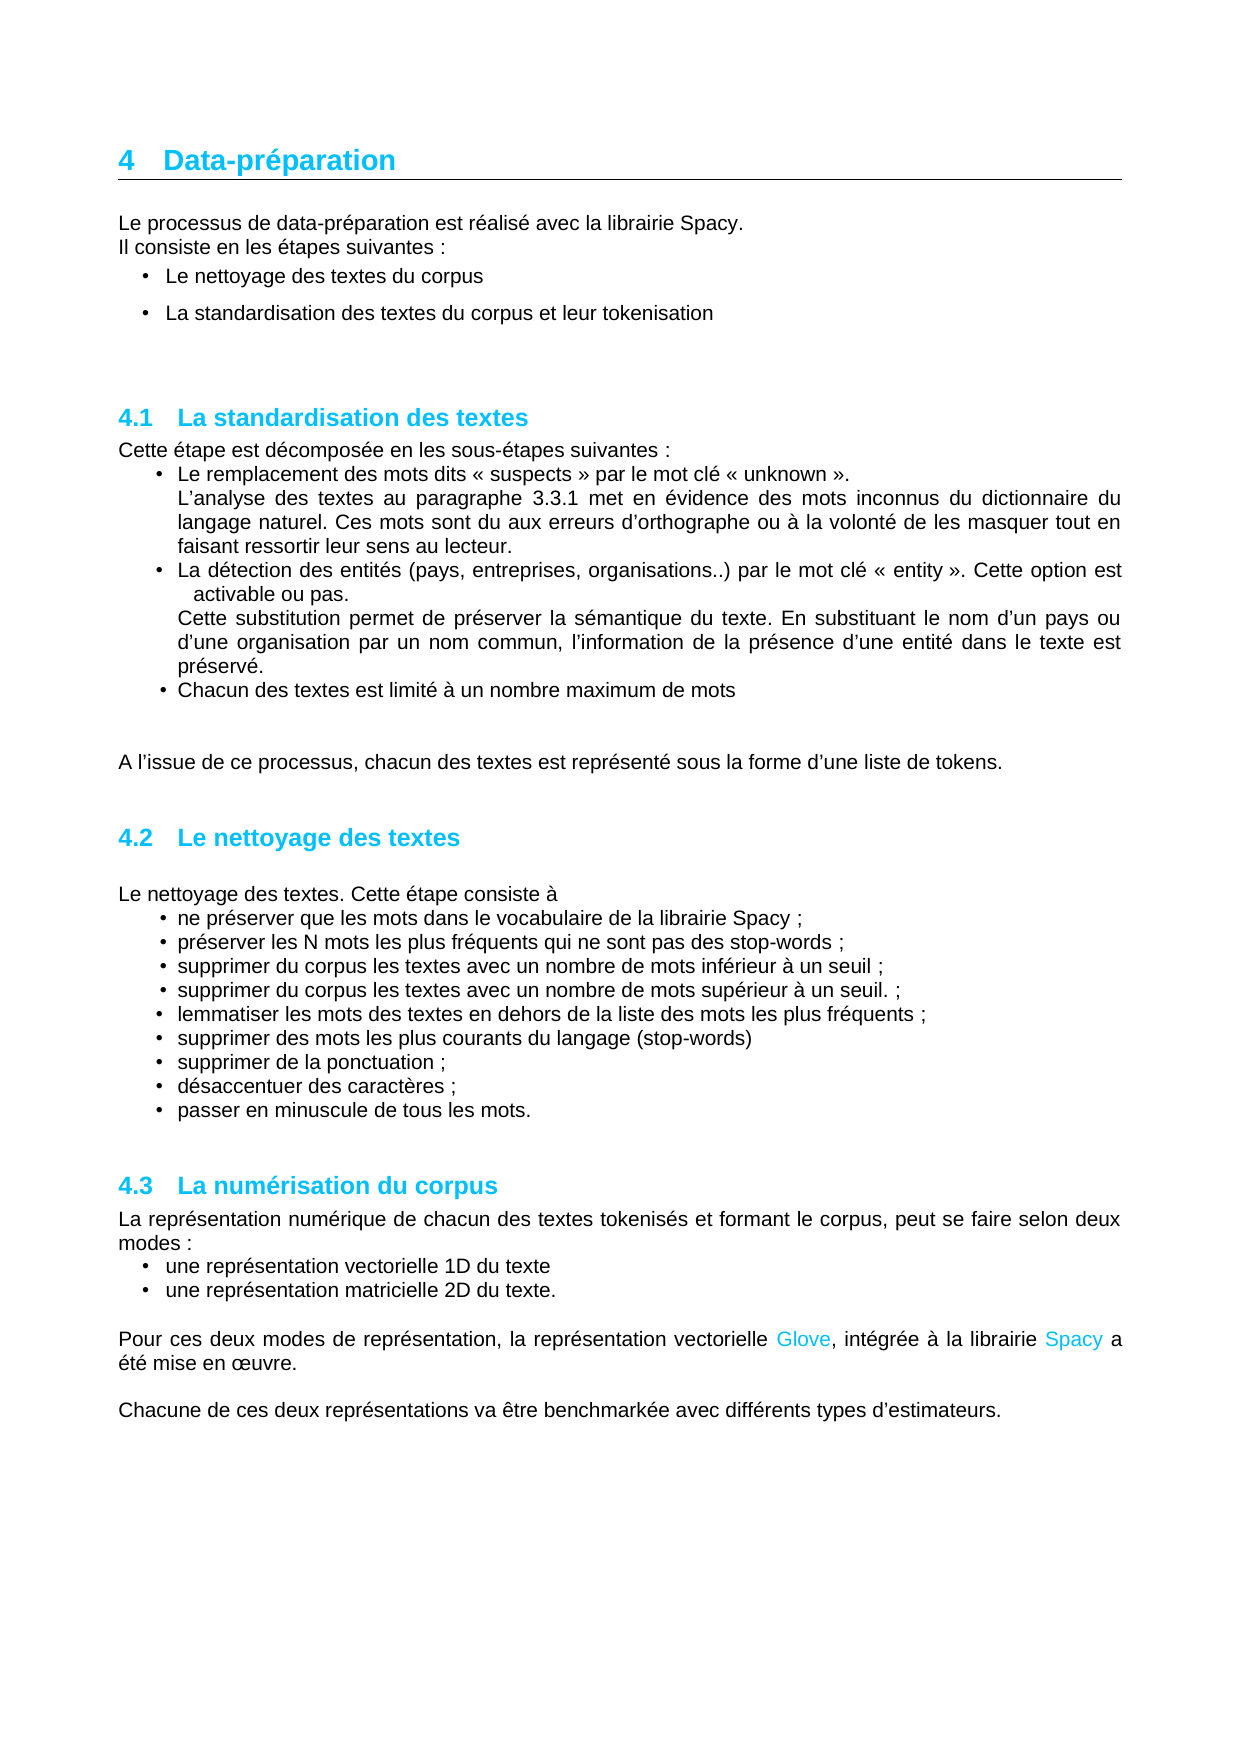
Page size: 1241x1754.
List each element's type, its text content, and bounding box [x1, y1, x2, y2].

subtitle La standardisation des textes [118, 403, 1122, 432]
text Cette substitution permet de préserver la sémantique du texte. En substituant le nom d’un pays ou d’une organisation par un nom commun, l’information de la présence d’une entité dans le texte est préservé. [177, 606, 1122, 678]
list Le remplacement des mots dits « suspects » par le mot clé « unknown ». [156, 462, 1122, 486]
list Chacun des textes est limité à un nombre maximum de mots [159, 678, 1122, 702]
list La standardisation des textes du corpus et leur tokenisation [142, 300, 1122, 324]
list ne préserver que les mots dans le vocabulaire de la librairie Spacy ; [159, 906, 1122, 930]
text Pour ces deux modes de représentation, la représentation vectorielle Glove, intégrée à la librairie Spacy a été mise en œuvre. [118, 1326, 1122, 1374]
list lemmatiser les mots des textes en dehors de la liste des mots les plus fréquents ; [156, 1002, 1122, 1026]
list supprimer de la ponctuation ; [156, 1050, 1122, 1074]
list une représentation vectorielle 1D du texte [142, 1254, 1122, 1278]
list Le nettoyage des textes. Cette étape consiste à [118, 882, 1122, 906]
list La détection des entités (pays, entreprises, organisations..) par le mot clé « entity ». Cette option est activable ou pas. [156, 558, 1122, 606]
subtitle Le nettoyage des textes [118, 823, 1122, 852]
list une représentation matricielle 2D du texte. [142, 1278, 1122, 1302]
text Cette étape est décomposée en les sous-étapes suivantes : [118, 438, 1122, 462]
text Il consiste en les étapes suivantes : [118, 234, 1122, 258]
list Le nettoyage des textes du corpus [142, 264, 1122, 288]
subtitle La numérisation du corpus [118, 1171, 1122, 1200]
list désaccentuer des caractères ; [156, 1074, 1122, 1098]
list supprimer du corpus les textes avec un nombre de mots supérieur à un seuil. ; [159, 978, 1122, 1002]
text Chacune de ces deux représentations va être benchmarkée avec différents types d’estimateurs. [118, 1398, 1122, 1422]
text Le processus de data-préparation est réalisé avec la librairie Spacy. [118, 211, 1122, 234]
list préserver les N mots les plus fréquents qui ne sont pas des stop-words ; [159, 930, 1122, 954]
list supprimer des mots les plus courants du langage (stop-words) [156, 1026, 1122, 1050]
list passer en minuscule de tous les mots. [156, 1098, 1122, 1122]
subtitle Data-préparation [118, 143, 1122, 179]
text L’analyse des textes au paragraphe 3.3.1 met en évidence des mots inconnus du dictionnaire du langage naturel. Ces mots sont du aux erreurs d’orthographe ou à la volonté de les masquer tout en faisant ressortir leur sens au lecteur. [177, 486, 1122, 558]
list supprimer du corpus les textes avec un nombre de mots inférieur à un seuil ; [159, 954, 1122, 978]
text La représentation numérique de chacun des textes tokenisés et formant le corpus, peut se faire selon deux modes : [118, 1206, 1122, 1254]
text A l’issue de ce processus, chacun des textes est représenté sous la forme d’une liste de tokens. [118, 750, 1122, 774]
